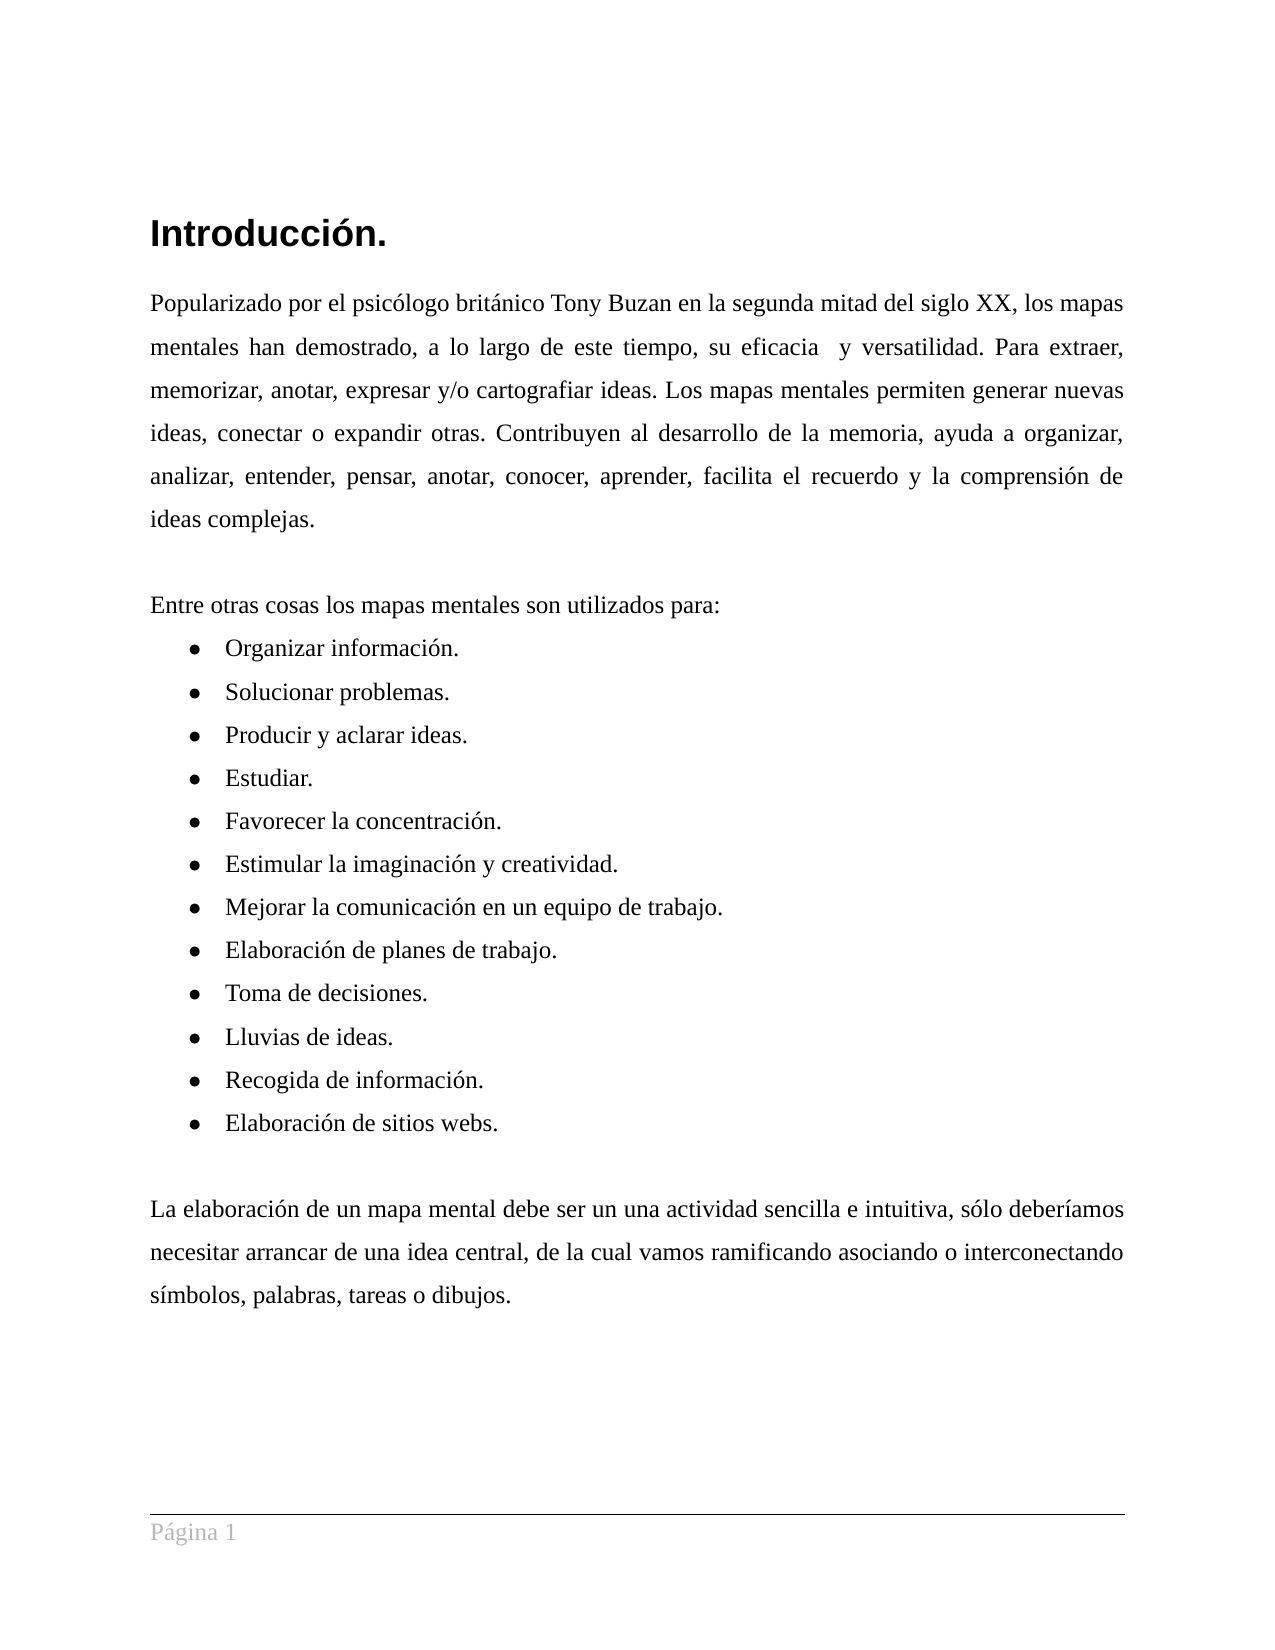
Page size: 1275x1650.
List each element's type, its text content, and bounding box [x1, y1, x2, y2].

list Estimular la imaginación y creatividad. [188, 849, 1125, 878]
list Favorecer la concentración. [188, 806, 1125, 835]
text La elaboración de un mapa mental debe ser un una actividad sencilla e intuitiva, sólo deberíamos necesitar arrancar de una idea central, de la cual vamos ramificando asociando o interconectando símbolos, palabras, tareas o dibujos. [150, 1194, 1125, 1309]
list Lluvias de ideas. [188, 1022, 1125, 1050]
text Popularizado por el psicólogo británico Tony Buzan en la segunda mitad del siglo XX, los mapas mentales han demostrado, a lo largo de este tiempo, su eficacia y versatilidad. Para extraer, memorizar, anotar, expresar y/o cartografiar ideas. Los mapas mentales permiten generar nuevas ideas, conectar o expandir otras. Contribuyen al desarrollo de la memoria, ayuda a organizar, analizar, entender, pensar, anotar, conocer, aprender, facilita el recuerdo y la comprensión de ideas complejas. [150, 288, 1125, 533]
list Recogida de información. [188, 1065, 1125, 1093]
list Toma de decisiones. [188, 978, 1125, 1007]
list Mejorar la comunicación en un equipo de trabajo. [188, 892, 1125, 921]
list Elaboración de planes de trabajo. [188, 935, 1125, 964]
list Elaboración de sitios webs. [188, 1108, 1125, 1137]
text Entre otras cosas los mapas mentales son utilizados para: [150, 590, 1125, 619]
list Solucionar problemas. [188, 677, 1125, 705]
subtitle Introducción. [150, 211, 1125, 254]
list Producir y aclarar ideas. [188, 720, 1125, 748]
list Estudiar. [188, 763, 1125, 792]
list Organizar información. [188, 633, 1125, 662]
